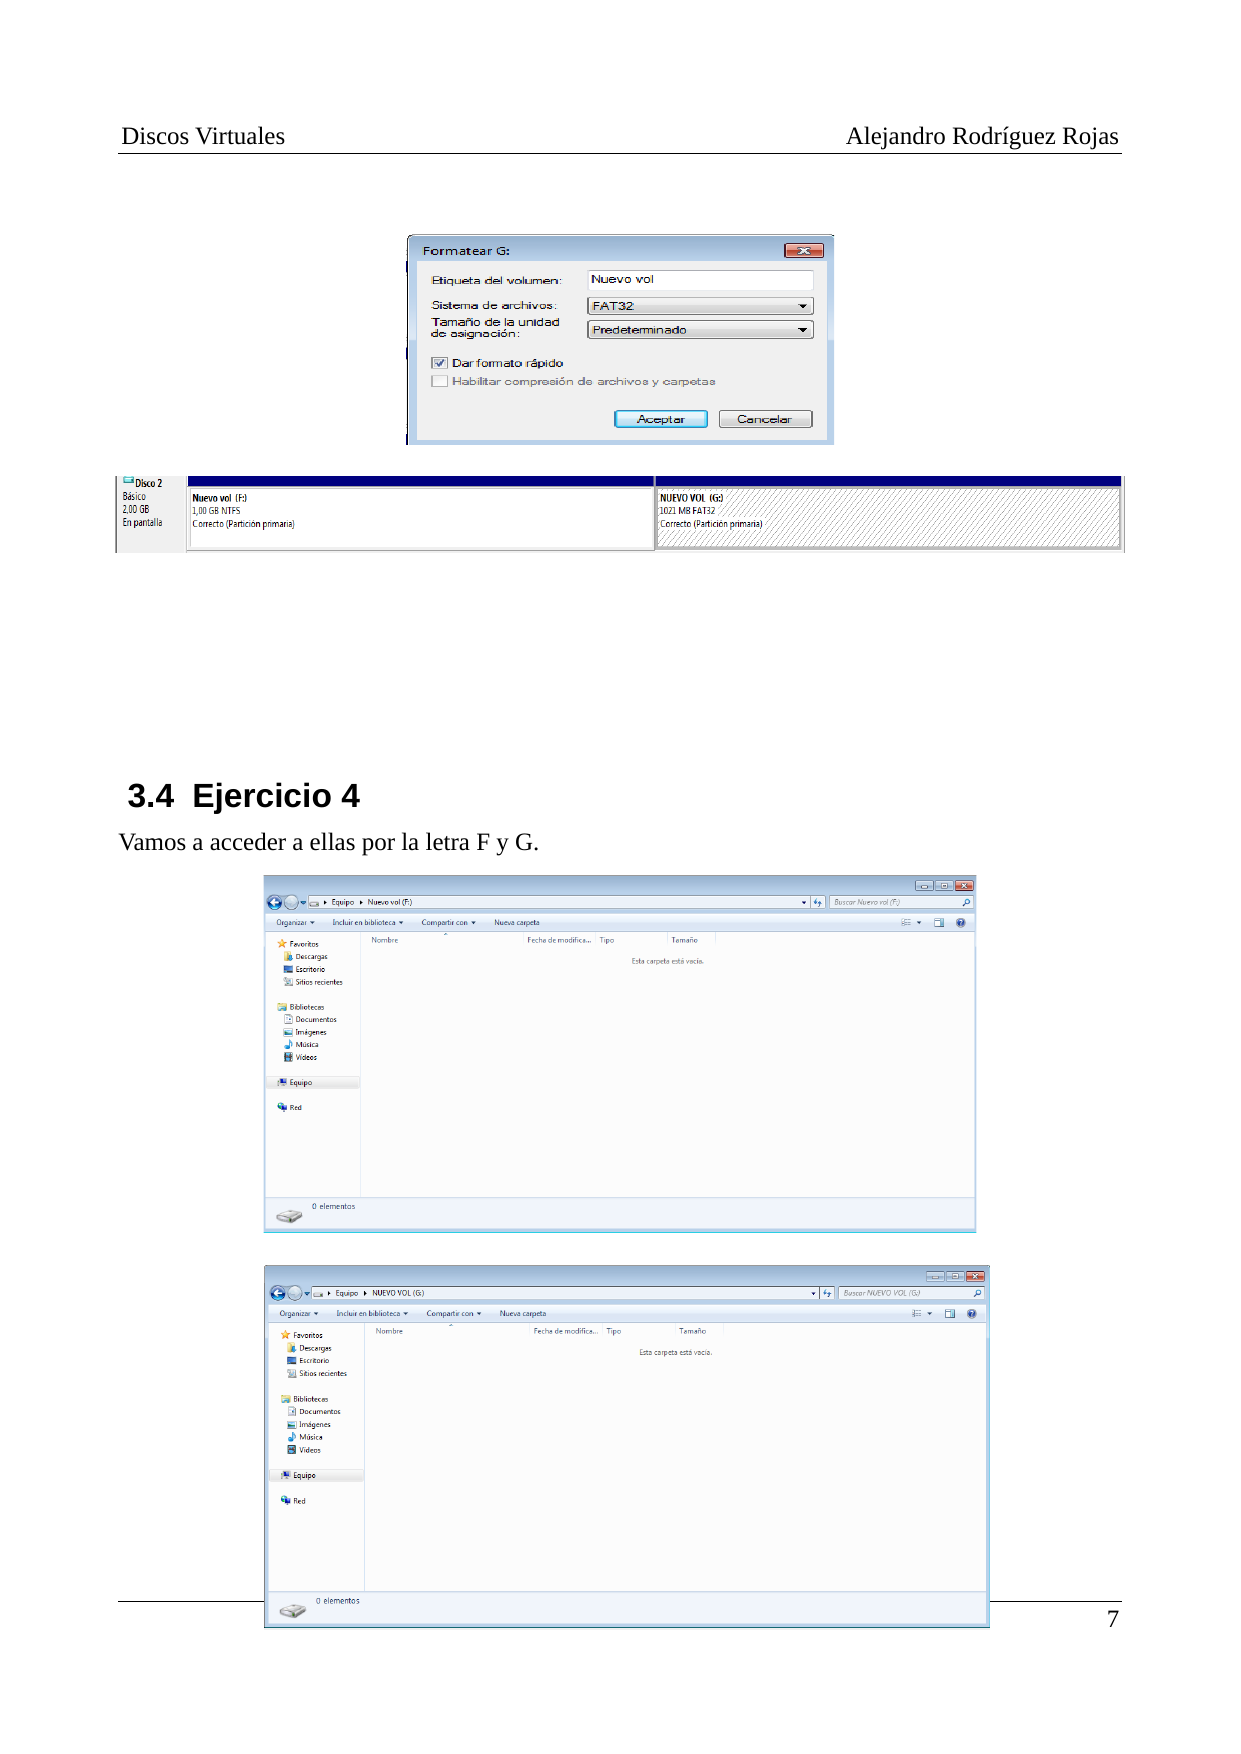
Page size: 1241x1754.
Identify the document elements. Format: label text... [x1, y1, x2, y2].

text Vamos a acceder a ellas por la letra F y G. [118, 827, 1122, 856]
subtitle Ejercicio 4 [118, 776, 1122, 814]
picture [517, 231, 722, 445]
picture [115, 476, 1125, 553]
picture [263, 875, 977, 1233]
picture [264, 1265, 990, 1630]
